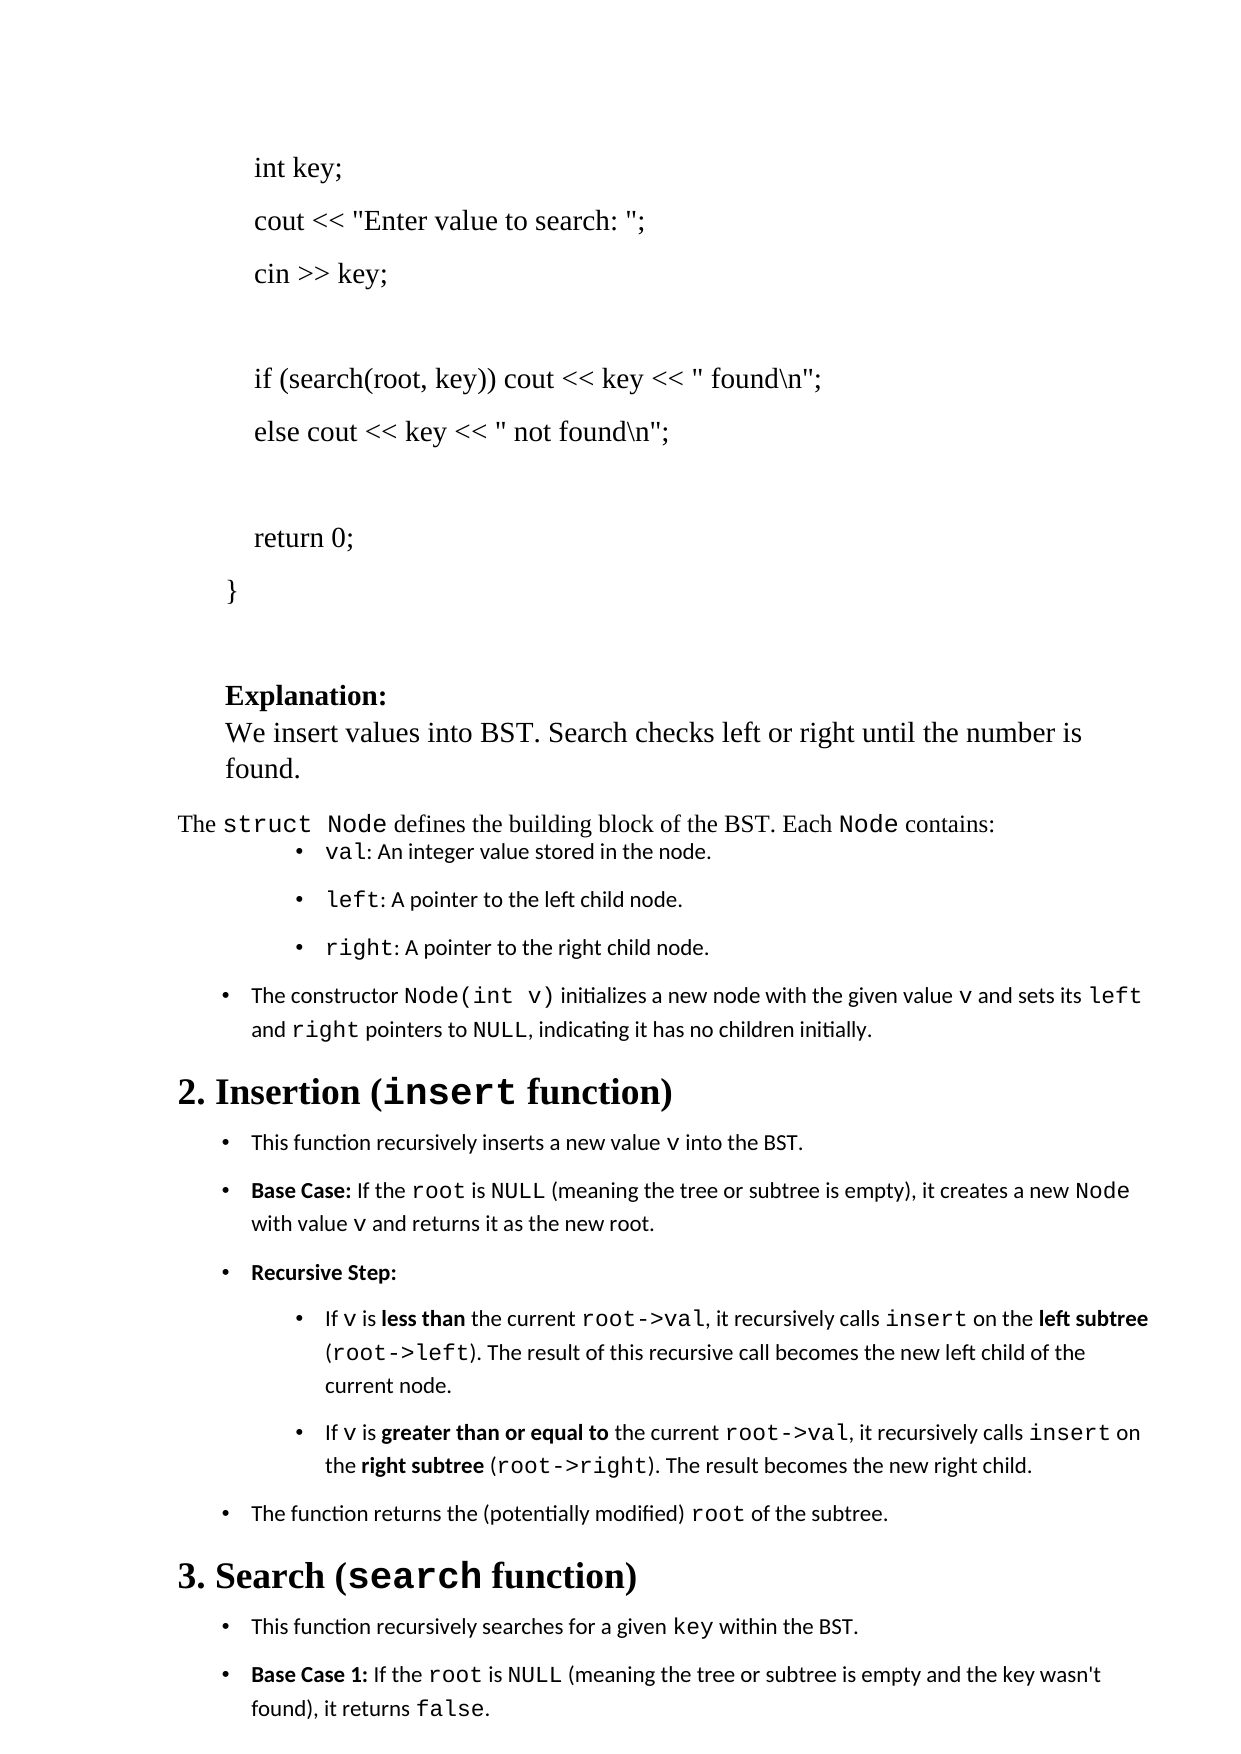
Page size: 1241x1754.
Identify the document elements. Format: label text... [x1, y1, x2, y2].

list This function recursively searches for a given key within the BST. [222, 1612, 1152, 1642]
text int key; [254, 150, 1154, 183]
list right: A pointer to the right child node. [295, 933, 1152, 963]
text if (search(root, key)) cout << key << " found\n"; [254, 362, 1154, 395]
text cin >> key; [254, 256, 1154, 289]
list val: An integer value stored in the node. [295, 837, 1152, 866]
text else cout << key << " not found\n"; [254, 414, 1154, 448]
subtitle 3. Search (search function) [177, 1554, 1152, 1600]
text The struct Node defines the building block of the BST. Each Node contains: [177, 812, 1152, 837]
list left: A pointer to the left child node. [295, 885, 1152, 914]
text } [225, 573, 1154, 607]
text cout << "Enter value to search: "; [254, 203, 1154, 236]
subtitle 2. Insertion (insert function) [177, 1069, 1152, 1116]
list The function returns the (potentially modified) root of the subtree. [222, 1499, 1152, 1528]
list If v is less than the current root->val, it recursively calls insert on the left subtree (root->left). The result of this recursive call becomes the new left child of the current node. [295, 1304, 1152, 1399]
text We insert values into BST. Search checks left or right until the number is found. [225, 715, 1082, 784]
list This function recursively inserts a new value v into the BST. [222, 1128, 1152, 1157]
list Base Case: If the root is NULL (meaning the tree or subtree is empty), it creates a new Node with value v and returns it as the new root. [222, 1176, 1152, 1239]
list Base Case 1: If the root is NULL (meaning the tree or subtree is empty and the key wasn't found), it returns false. [222, 1661, 1152, 1723]
text Explanation: [225, 678, 1154, 712]
list The constructor Node(int v) initializes a new node with the given value v and sets its left and right pointers to NULL, indicating it has no children initially. [222, 982, 1152, 1044]
list Recursive Step: [222, 1258, 1152, 1286]
list If v is greater than or equal to the current root->val, it recursively calls insert on the right subtree (root->right). The result becomes the new right child. [295, 1418, 1152, 1480]
text return 0; [254, 520, 1154, 554]
